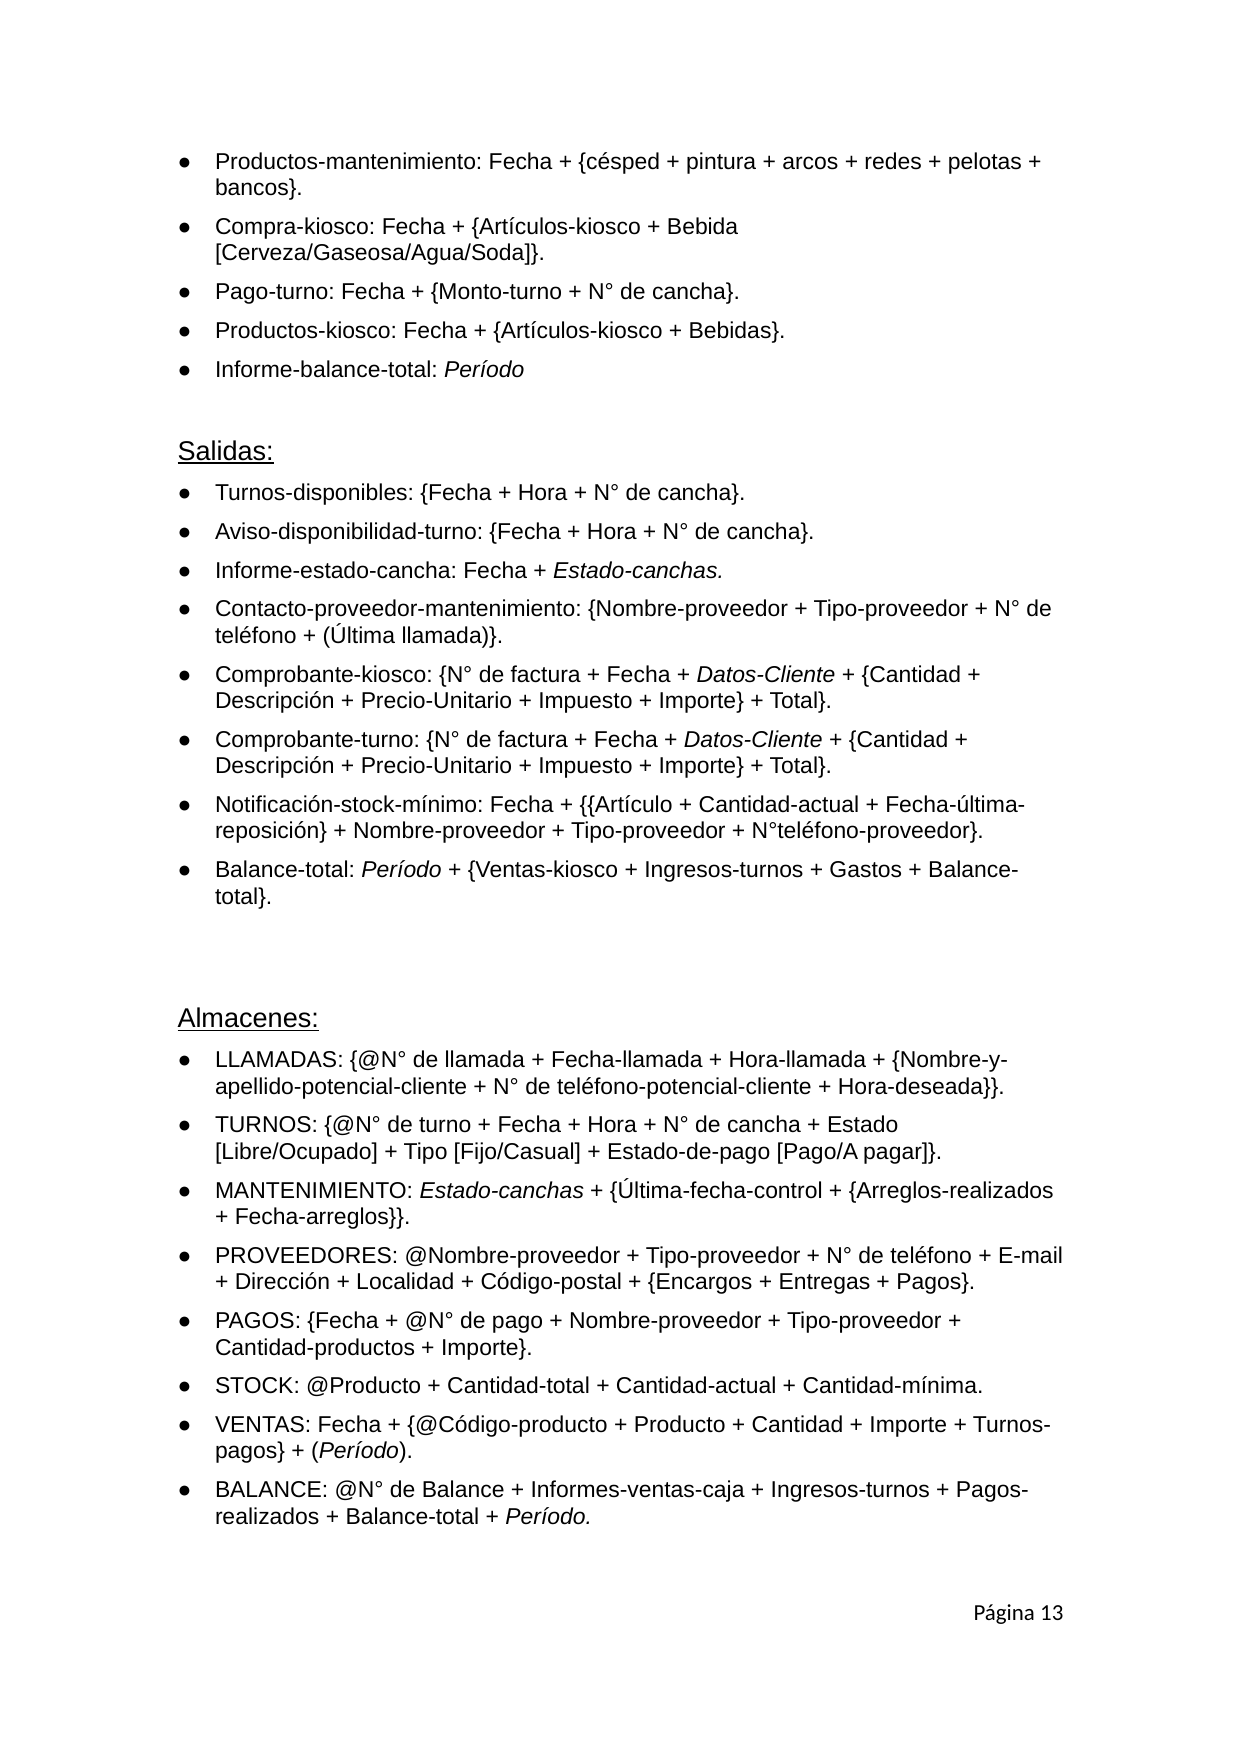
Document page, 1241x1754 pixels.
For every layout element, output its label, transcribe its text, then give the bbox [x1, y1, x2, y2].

list PROVEEDORES: @Nombre-proveedor + Tipo-proveedor + N° de teléfono + E-mail + Dirección + Localidad + Código-postal + {Encargos + Entregas + Pagos}. [177, 1242, 1063, 1294]
list Comprobante-kiosco: {N° de factura + Fecha + Datos-Cliente + {Cantidad + Descripción + Precio-Unitario + Impuesto + Importe} + Total}. [177, 661, 1063, 713]
list VENTAS: Fecha + {@Código-producto + Producto + Cantidad + Importe + Turnos-pagos} + (Período). [177, 1411, 1063, 1464]
list Compra-kiosco: Fecha + {Artículos-kiosco + Bebida [Cerveza/Gaseosa/Agua/Soda]}. [177, 213, 1063, 266]
list Productos-mantenimiento: Fecha + {césped + pintura + arcos + redes + pelotas + bancos}. [177, 148, 1063, 200]
list LLAMADAS: {@N° de llamada + Fecha-llamada + Hora-llamada + {Nombre-y-apellido-potencial-cliente + N° de teléfono-potencial-cliente + Hora-deseada}}. [177, 1046, 1063, 1099]
list Notificación-stock-mínimo: Fecha + {{Artículo + Cantidad-actual + Fecha-última-reposición} + Nombre-proveedor + Tipo-proveedor + N°teléfono-proveedor}. [177, 791, 1063, 844]
list Balance-total: Período + {Ventas-kiosco + Ingresos-turnos + Gastos + Balance-total}. [177, 856, 1063, 909]
list Pago-turno: Fecha + {Monto-turno + N° de cancha}. [177, 278, 1063, 304]
list TURNOS: {@N° de turno + Fecha + Hora + N° de cancha + Estado [Libre/Ocupado] + Tipo [Fijo/Casual] + Estado-de-pago [Pago/A pagar]}. [177, 1111, 1063, 1164]
list PAGOS: {Fecha + @N° de pago + Nombre-proveedor + Tipo-proveedor + Cantidad-productos + Importe}. [177, 1307, 1063, 1360]
list Informe-balance-total: Período [177, 356, 1063, 382]
list Informe-estado-cancha: Fecha + Estado-canchas. [177, 557, 1063, 583]
text Almacenes: [177, 1002, 1063, 1034]
list Aviso-disponibilidad-turno: {Fecha + Hora + N° de cancha}. [177, 518, 1063, 544]
list BALANCE: @N° de Balance + Informes-ventas-caja + Ingresos-turnos + Pagos-realizados + Balance-total + Período. [177, 1476, 1063, 1529]
text Salidas: [177, 435, 1063, 466]
list STOCK: @Producto + Cantidad-total + Cantidad-actual + Cantidad-mínima. [177, 1372, 1063, 1399]
list Turnos-disponibles: {Fecha + Hora + N° de cancha}. [177, 479, 1063, 505]
list Productos-kiosco: Fecha + {Artículos-kiosco + Bebidas}. [177, 317, 1063, 343]
list Comprobante-turno: {N° de factura + Fecha + Datos-Cliente + {Cantidad + Descripción + Precio-Unitario + Impuesto + Importe} + Total}. [177, 726, 1063, 778]
list MANTENIMIENTO: Estado-canchas + {Última-fecha-control + {Arreglos-realizados + Fecha-arreglos}}. [177, 1177, 1063, 1229]
list Contacto-proveedor-mantenimiento: {Nombre-proveedor + Tipo-proveedor + N° de teléfono + (Última llamada)}. [177, 595, 1063, 648]
